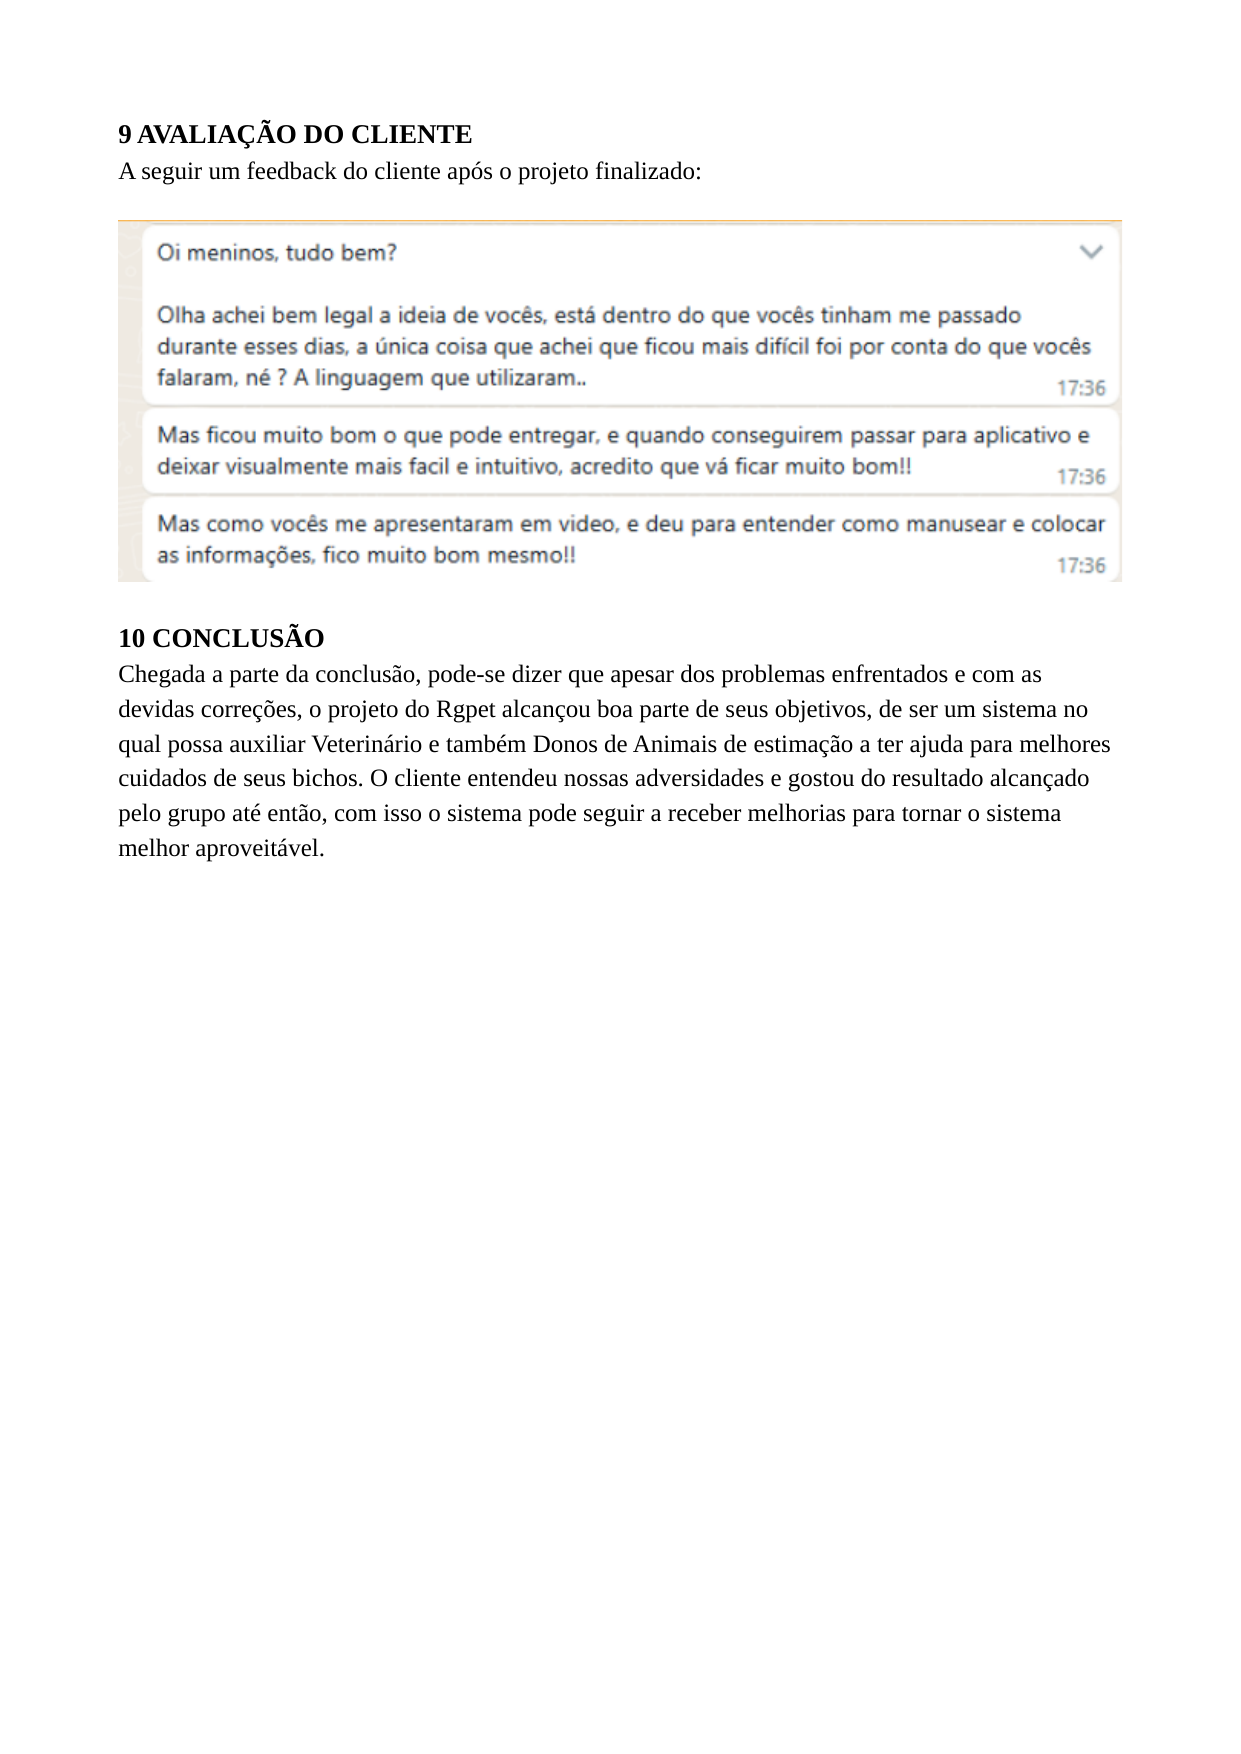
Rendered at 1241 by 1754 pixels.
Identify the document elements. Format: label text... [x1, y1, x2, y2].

picture [118, 220, 1123, 582]
text A seguir um feedback do cliente após o projeto finalizado: [118, 156, 1122, 184]
text Chegada a parte da conclusão, pode-se dizer que apesar dos problemas enfrentados e com as devidas correções, o projeto do Rgpet alcançou boa parte de seus objetivos, de ser um sistema no qual possa auxiliar Veterinário e também Donos de Animais de estimação a ter ajuda para melhores cuidados de seus bichos. O cliente entendeu nossas adversidades e gostou do resultado alcançado pelo grupo até então, com isso o sistema pode seguir a receber melhorias para tornar o sistema melhor aproveitável. [118, 659, 1122, 862]
text 10 CONCLUSÃO [118, 622, 1122, 653]
text 9 AVALIAÇÃO DO CLIENTE [118, 118, 1122, 149]
